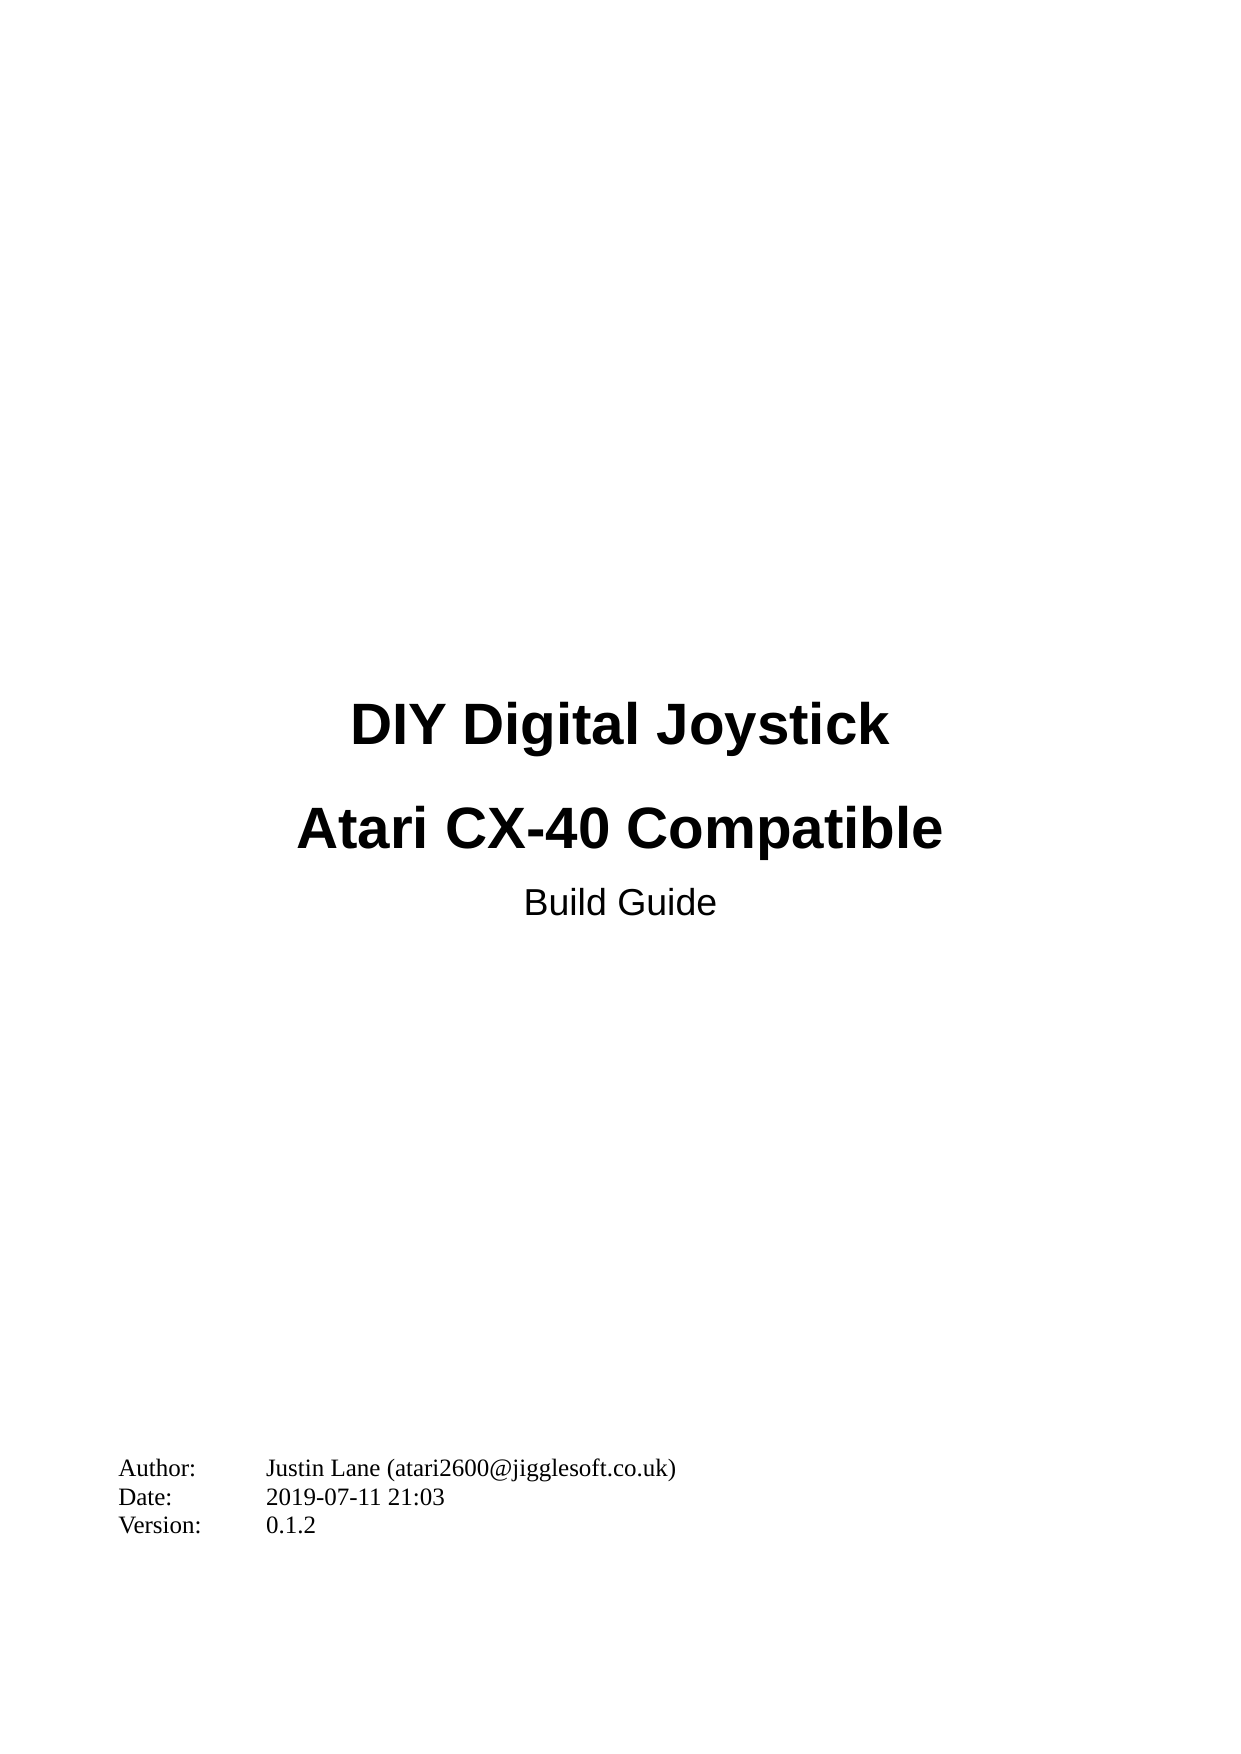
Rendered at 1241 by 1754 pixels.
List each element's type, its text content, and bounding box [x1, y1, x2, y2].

title DIY Digital Joystick [118, 689, 1122, 756]
subtitle Build Guide [118, 880, 1122, 923]
title Atari CX-40 Compatible [118, 794, 1122, 861]
text Author: Justin Lane (atari2600@jigglesoft.co.uk) [118, 1453, 1122, 1482]
text Version: 0.1.2 [118, 1510, 1122, 1539]
text Date: 2019-07-11 21:03 [118, 1482, 1122, 1510]
